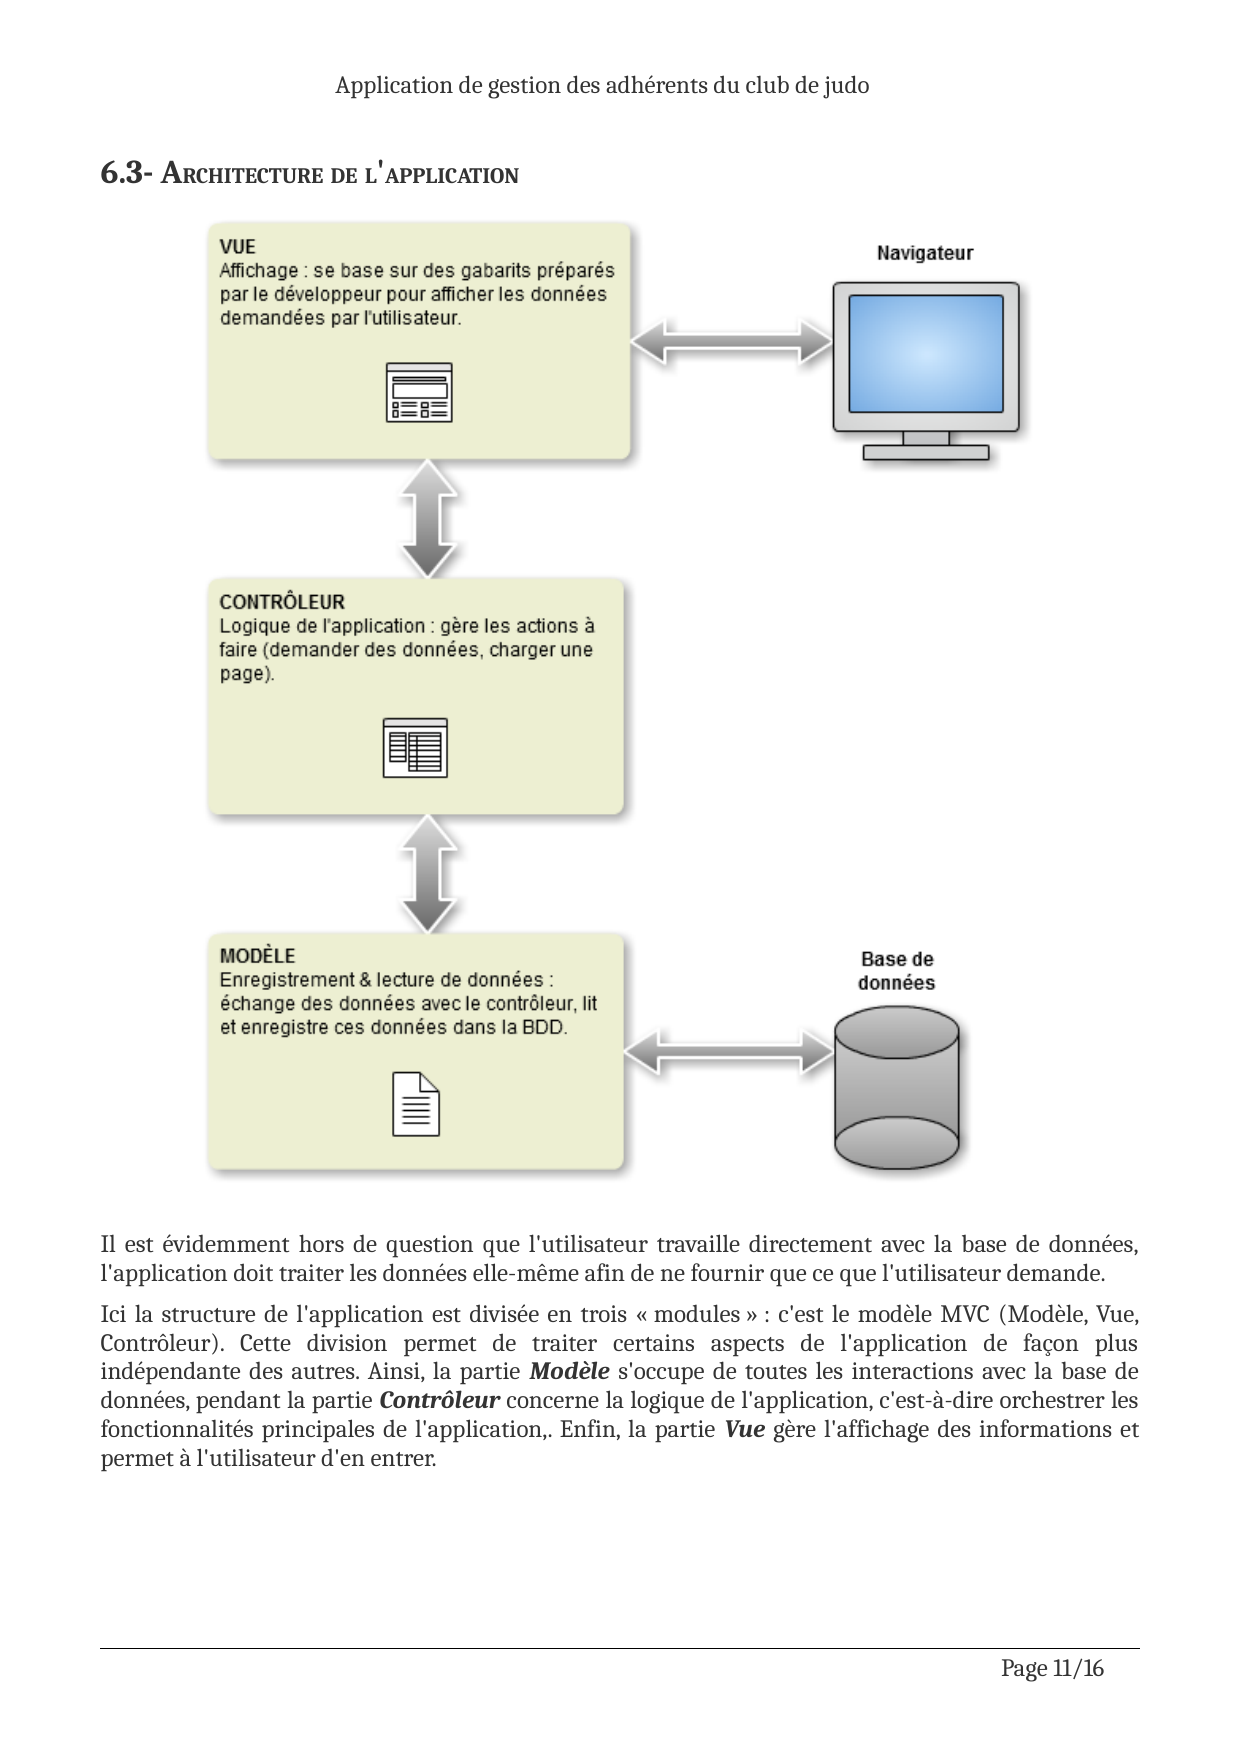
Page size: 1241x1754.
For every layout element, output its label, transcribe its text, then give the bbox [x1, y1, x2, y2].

text Ici la structure de l'application est divisée en trois « modules » : c'est le modèle MVC (Modèle, Vue, Contrôleur). Cette division permet de traiter certains aspects de l'application de façon plus indépendante des autres. Ainsi, la partie Modèle s'occupe de toutes les interactions avec la base de données, pendant la partie Contrôleur concerne la logique de l'application, c'est-à-dire orchestrer les fonctionnalités principales de l'application,. Enfin, la partie Vue gère l'affichage des informations et permet à l'utilisateur d'en entrer. [100, 1300, 1140, 1472]
text Il est évidemment hors de question que l'utilisateur travaille directement avec la base de données, l'application doit traiter les données elle-même afin de ne fournir que ce que l'utilisateur demande. [100, 1230, 1140, 1287]
subtitle Architecture de l'application [100, 154, 1140, 192]
picture [201, 219, 1039, 1189]
